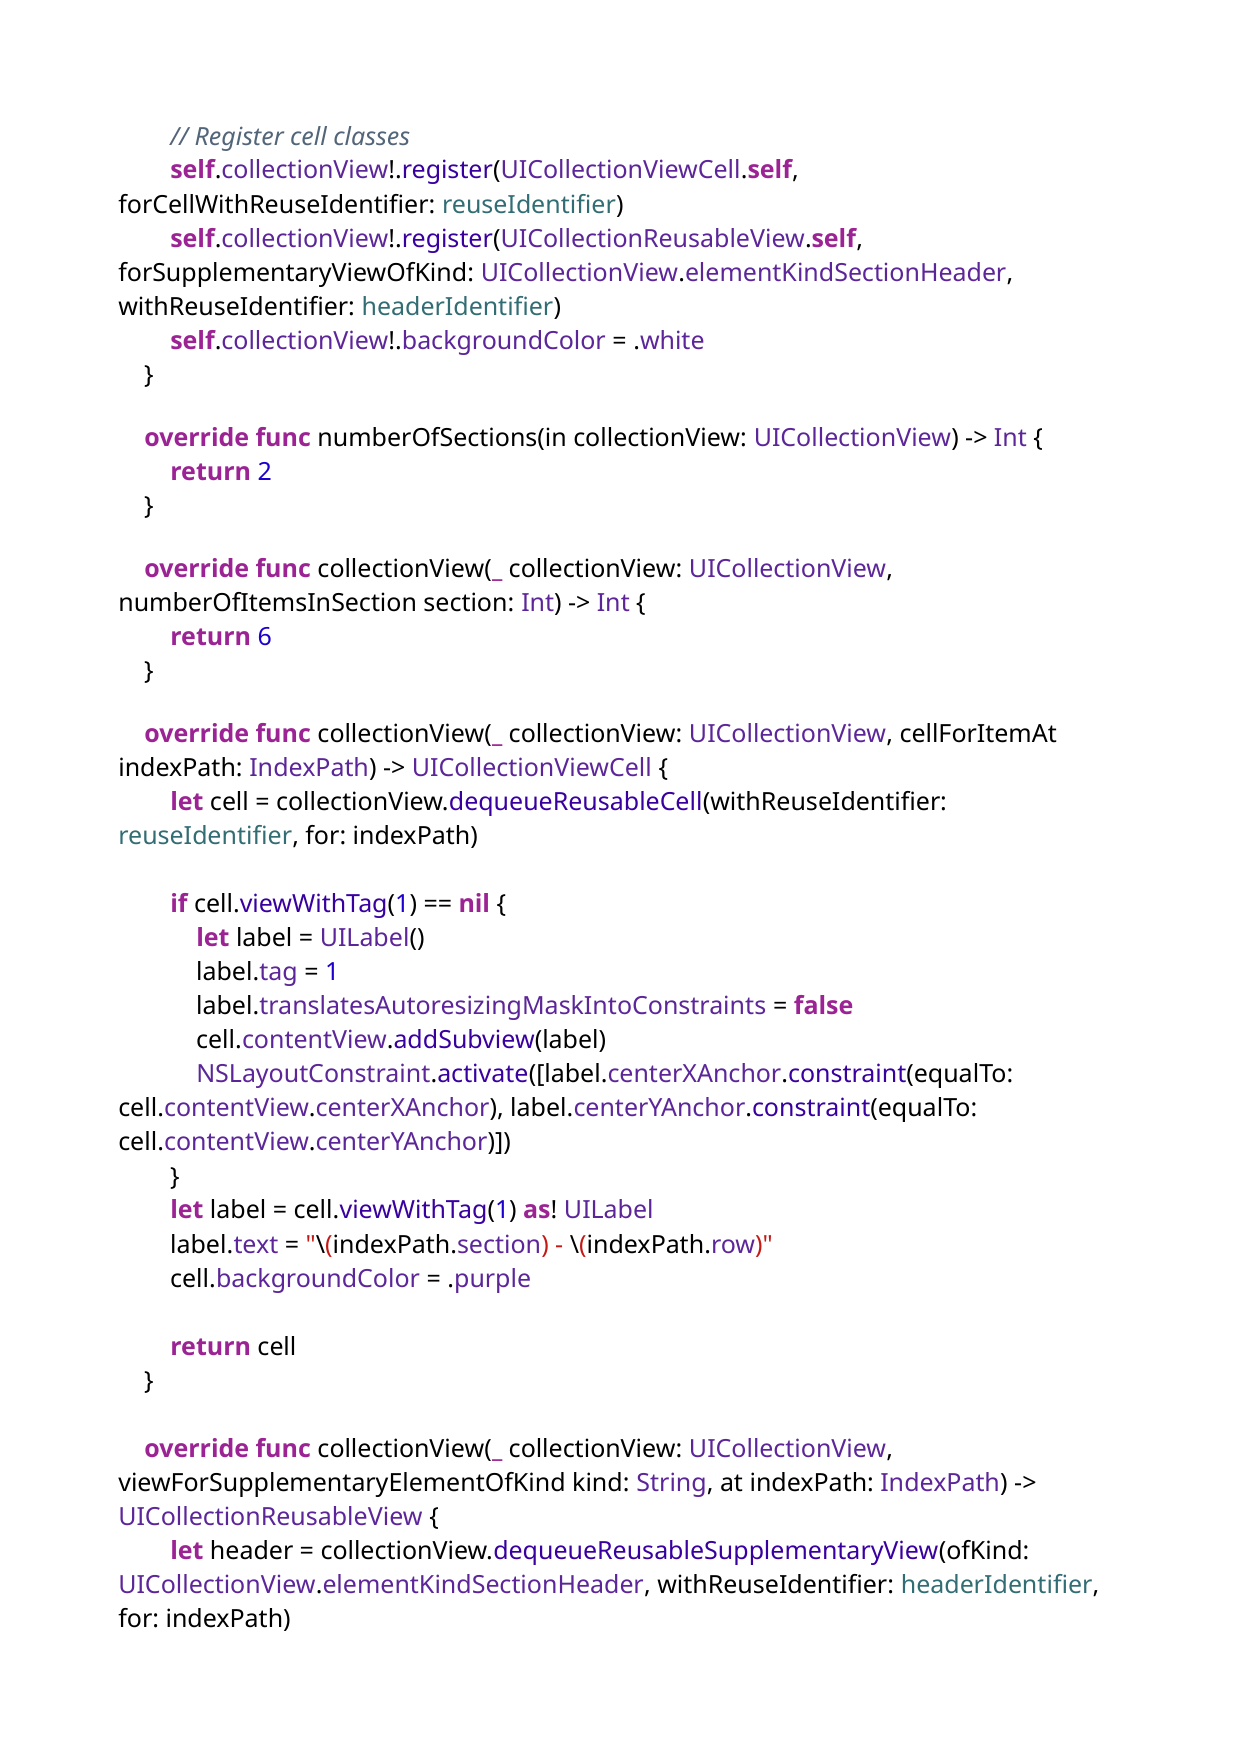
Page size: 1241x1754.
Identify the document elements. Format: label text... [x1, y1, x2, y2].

text return 2 [118, 453, 1122, 487]
text self.collectionView!.backgroundColor = .white [118, 322, 1122, 357]
text override func collectionView(_ collectionView: UICollectionView, numberOfItemsInSection section: Int) -> Int { [118, 550, 1122, 618]
text if cell.viewWithTag(1) == nil { [118, 886, 1122, 920]
text NSLayoutConstraint.activate([label.centerXAnchor.constraint(equalTo: cell.contentView.centerXAnchor), label.centerYAnchor.constraint(equalTo: cell.contentView.centerYAnchor)]) [118, 1056, 1122, 1158]
text return 6 [118, 618, 1122, 652]
text } [118, 1158, 1122, 1192]
text override func collectionView(_ collectionView: UICollectionView, viewForSupplementaryElementOfKind kind: String, at indexPath: IndexPath) -> UICollectionReusableView { [118, 1431, 1122, 1533]
text label.tag = 1 [118, 954, 1122, 988]
text } [118, 357, 1122, 391]
text self.collectionView!.register(UICollectionViewCell.self, forCellWithReuseIdentifier: reuseIdentifier) [118, 152, 1122, 220]
text self.collectionView!.register(UICollectionReusableView.self, forSupplementaryViewOfKind: UICollectionView.elementKindSectionHeader, withReuseIdentifier: headerIdentifier) [118, 220, 1122, 322]
text let header = collectionView.dequeueReusableSupplementaryView(ofKind: UICollectionView.elementKindSectionHeader, withReuseIdentifier: headerIdentifier, for: indexPath) [118, 1533, 1122, 1635]
text label.text = "\(indexPath.section) - \(indexPath.row)" [118, 1226, 1122, 1260]
text let label = UILabel() [118, 920, 1122, 954]
text // Register cell classes [118, 118, 1122, 152]
text } [118, 1362, 1122, 1397]
text label.translatesAutoresizingMaskIntoConstraints = false [118, 988, 1122, 1022]
text let label = cell.viewWithTag(1) as! UILabel [118, 1192, 1122, 1226]
text override func collectionView(_ collectionView: UICollectionView, cellForItemAt indexPath: IndexPath) -> UICollectionViewCell { [118, 715, 1122, 783]
text cell.backgroundColor = .purple [118, 1260, 1122, 1294]
text } [118, 652, 1122, 687]
text override func numberOfSections(in collectionView: UICollectionView) -> Int { [118, 419, 1122, 453]
text } [118, 487, 1122, 522]
text let cell = collectionView.dequeueReusableCell(withReuseIdentifier: reuseIdentifier, for: indexPath) [118, 783, 1122, 852]
text return cell [118, 1328, 1122, 1362]
text cell.contentView.addSubview(label) [118, 1022, 1122, 1056]
